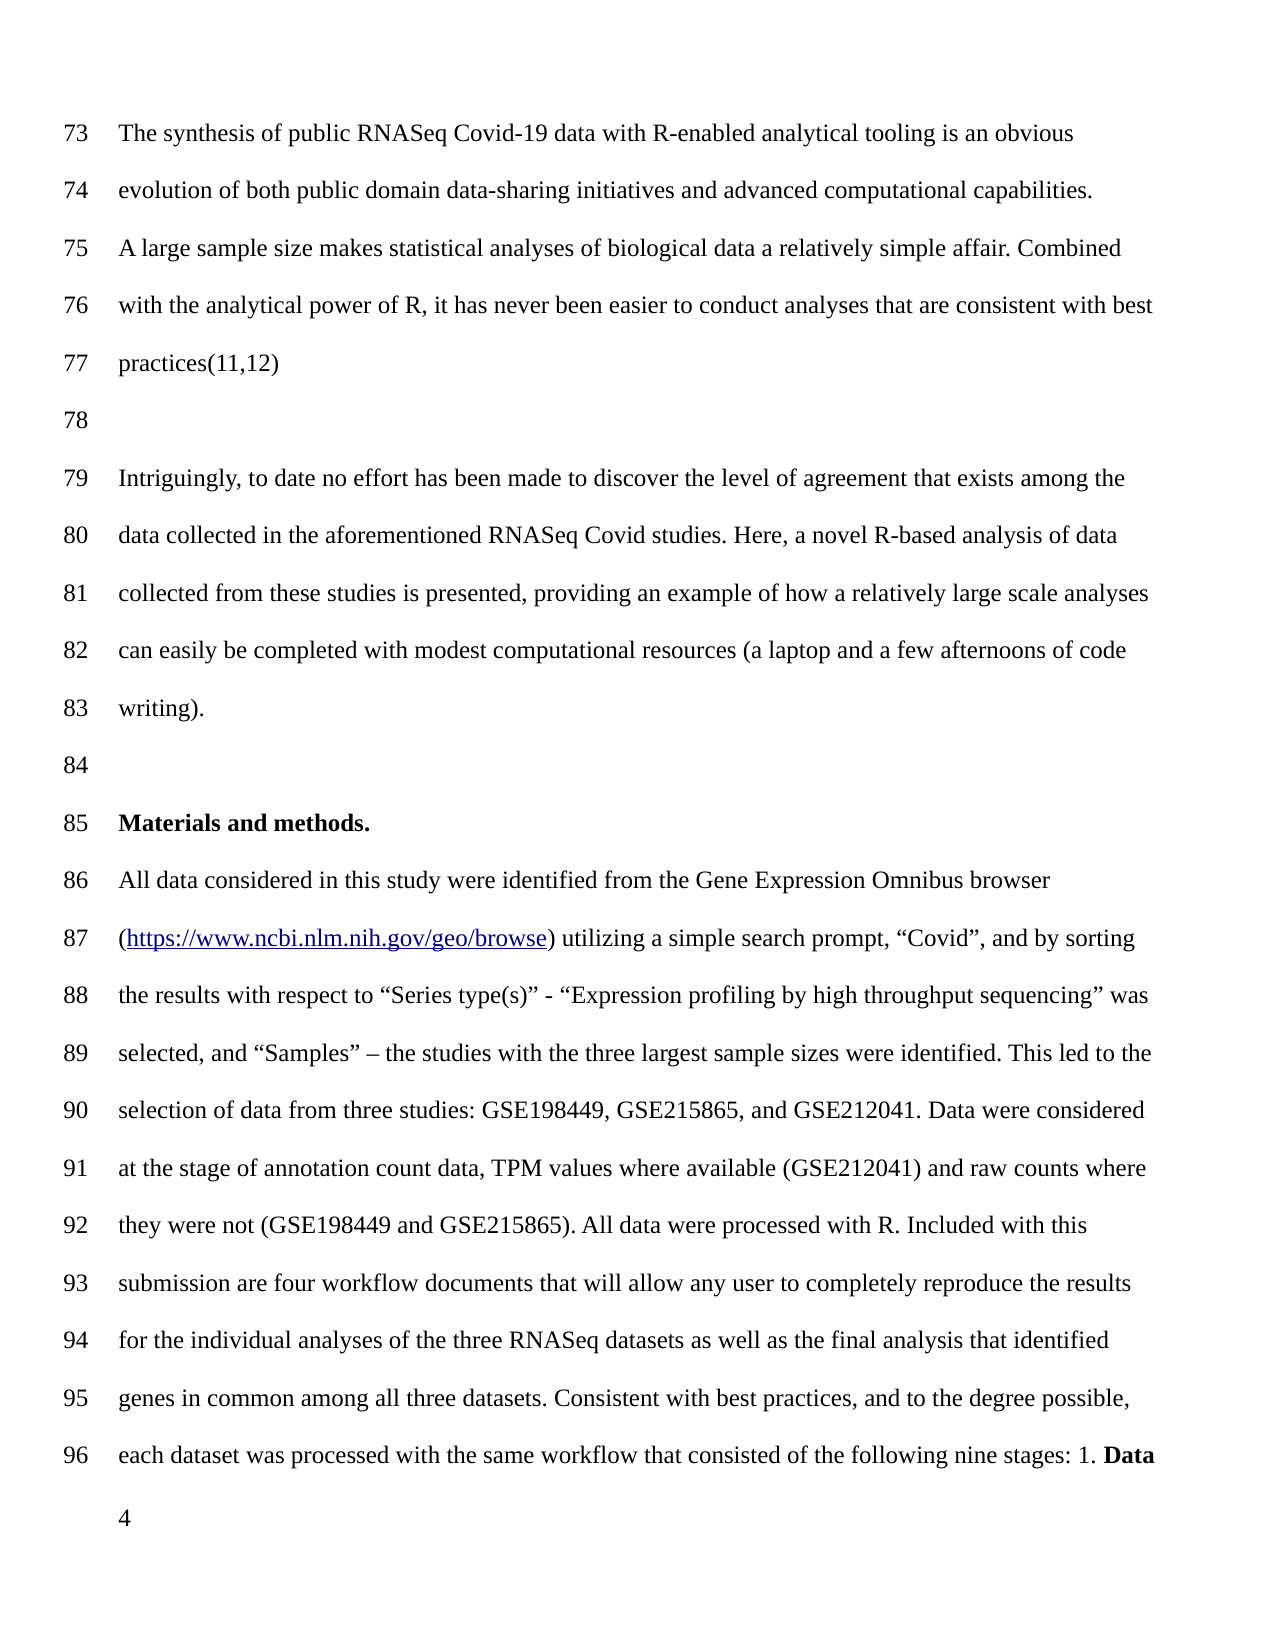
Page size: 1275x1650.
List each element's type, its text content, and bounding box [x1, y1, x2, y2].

text A large sample size makes statistical analyses of biological data a relatively simple affair. Combined with the analytical power of R, it has never been easier to conduct analyses that are consistent with best practices(11,12) [118, 233, 1157, 377]
text The synthesis of public RNASeq Covid-19 data with R-enabled analytical tooling is an obvious evolution of both public domain data-sharing initiatives and advanced computational capabilities. [118, 118, 1157, 204]
text All data considered in this study were identified from the Gene Expression Omnibus browser (https://www.ncbi.nlm.nih.gov/geo/browse) utilizing a simple search prompt, “Covid”, and by sorting the results with respect to “Series type(s)” - “Expression profiling by high throughput sequencing” was selected, and “Samples” – the studies with the three largest sample sizes were identified. This led to the selection of data from three studies: GSE198449, GSE215865, and GSE212041. Data were considered at the stage of annotation count data, TPM values where available (GSE212041) and raw counts where they were not (GSE198449 and GSE215865). All data were processed with R. Included with this submission are four workflow documents that will allow any user to completely reproduce the results for the individual analyses of the three RNASeq datasets as well as the final analysis that identified genes in common among all three datasets. Consistent with best practices, and to the degree possible, each dataset was processed with the same workflow that consisted of the following nine stages: 1. Data [118, 866, 1157, 1469]
text Materials and methods. [118, 808, 1157, 837]
text Intriguingly, to date no effort has been made to discover the level of agreement that exists among the data collected in the aforementioned RNASeq Covid studies. Here, a novel R-based analysis of data collected from these studies is presented, providing an example of how a relatively large scale analyses can easily be completed with modest computational resources (a laptop and a few afternoons of code writing). [118, 463, 1157, 722]
